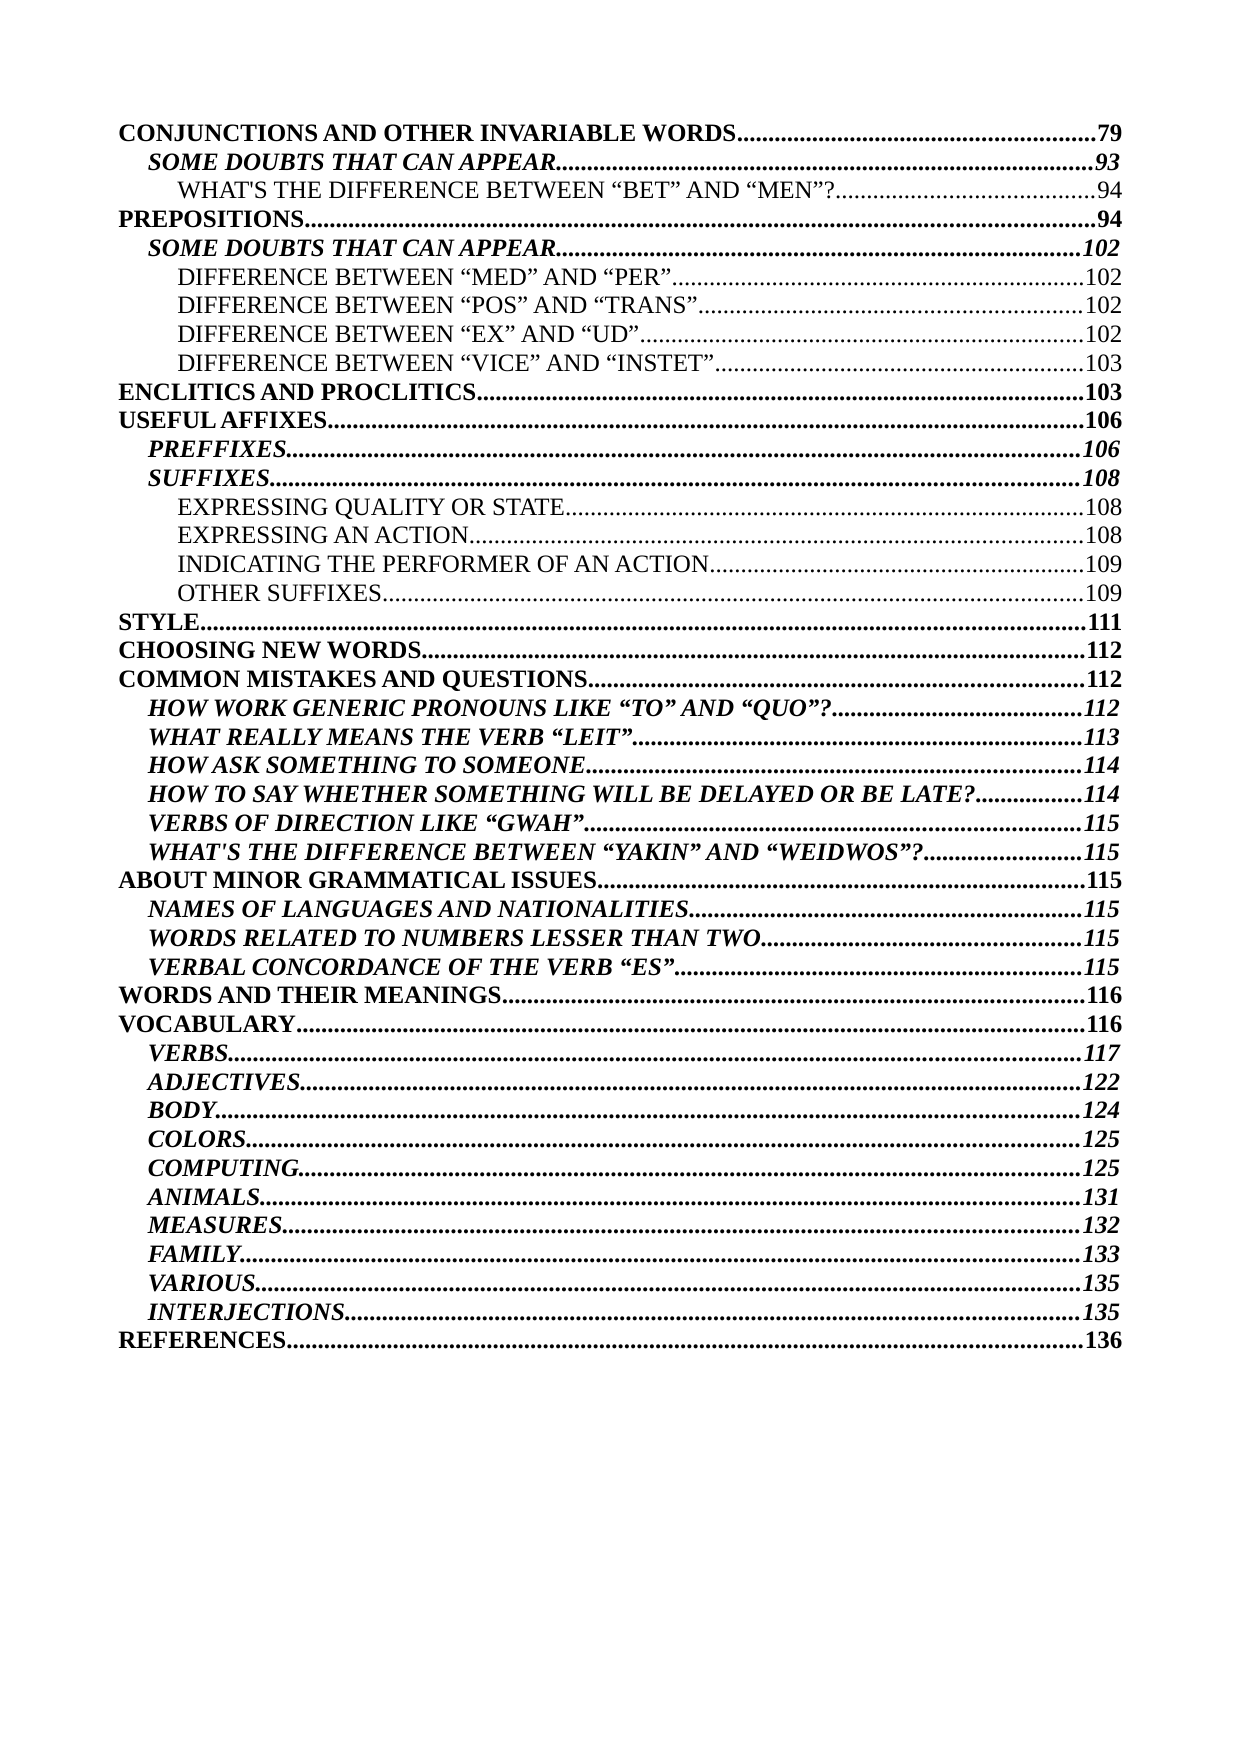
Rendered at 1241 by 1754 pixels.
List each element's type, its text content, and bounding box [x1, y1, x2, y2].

text VERBS OF DIRECTION LIKE “GWAH” 115 [148, 808, 1122, 837]
text PREPOSITIONS 94 [118, 204, 1122, 233]
text HOW ASK SOMETHING TO SOMEONE 114 [148, 751, 1122, 779]
text COLORS 125 [148, 1124, 1122, 1153]
text SUFFIXES 108 [148, 463, 1122, 492]
text WORDS AND THEIR MEANINGS 116 [118, 981, 1122, 1009]
text DIFFERENCE BETWEEN “EX” AND “UD” 102 [177, 319, 1122, 348]
text HOW TO SAY WHETHER SOMETHING WILL BE DELAYED OR BE LATE? 114 [148, 779, 1122, 808]
text VERBAL CONCORDANCE OF THE VERB “ES” 115 [148, 952, 1122, 981]
text EXPRESSING AN ACTION 108 [177, 521, 1122, 549]
text WORDS RELATED TO NUMBERS LESSER THAN TWO 115 [148, 923, 1122, 952]
text HOW WORK GENERIC PRONOUNS LIKE “TO” AND “QUO”? 112 [148, 693, 1122, 722]
text BODY 124 [148, 1096, 1122, 1124]
text ADJECTIVES 122 [148, 1067, 1122, 1096]
text MEASURES 132 [148, 1211, 1122, 1239]
text DIFFERENCE BETWEEN “VICE” AND “INSTET” 103 [177, 348, 1122, 377]
text COMPUTING 125 [148, 1153, 1122, 1182]
text EXPRESSING QUALITY OR STATE 108 [177, 492, 1122, 521]
text COMMON MISTAKES AND QUESTIONS 112 [118, 664, 1122, 693]
text WHAT'S THE DIFFERENCE BETWEEN “BET” AND “MEN”? 94 [177, 176, 1122, 204]
text WHAT'S THE DIFFERENCE BETWEEN “YAKIN” AND “WEIDWOS”? 115 [148, 837, 1122, 866]
text USEFUL AFFIXES 106 [118, 406, 1122, 434]
text CHOOSING NEW WORDS 112 [118, 636, 1122, 664]
text WHAT REALLY MEANS THE VERB “LEIT” 113 [148, 722, 1122, 751]
text VOCABULARY 116 [118, 1009, 1122, 1038]
text OTHER SUFFIXES 109 [177, 578, 1122, 607]
text REFERENCES 136 [118, 1326, 1122, 1354]
text STYLE 111 [118, 607, 1122, 636]
text FAMILY 133 [148, 1239, 1122, 1268]
text CONJUNCTIONS AND OTHER INVARIABLE WORDS 79 [118, 118, 1122, 147]
text NAMES OF LANGUAGES AND NATIONALITIES 115 [148, 894, 1122, 923]
text DIFFERENCE BETWEEN “POS” AND “TRANS” 102 [177, 291, 1122, 319]
text SOME DOUBTS THAT CAN APPEAR 102 [148, 233, 1122, 262]
text PREFFIXES 106 [148, 434, 1122, 463]
text DIFFERENCE BETWEEN “MED” AND “PER” 102 [177, 262, 1122, 291]
text ENCLITICS AND PROCLITICS 103 [118, 377, 1122, 406]
text VARIOUS 135 [148, 1268, 1122, 1297]
text SOME DOUBTS THAT CAN APPEAR 93 [148, 147, 1122, 176]
text INTERJECTIONS 135 [148, 1297, 1122, 1326]
text ABOUT MINOR GRAMMATICAL ISSUES 115 [118, 866, 1122, 894]
text VERBS 117 [148, 1038, 1122, 1067]
text INDICATING THE PERFORMER OF AN ACTION 109 [177, 549, 1122, 578]
text ANIMALS 131 [148, 1182, 1122, 1211]
